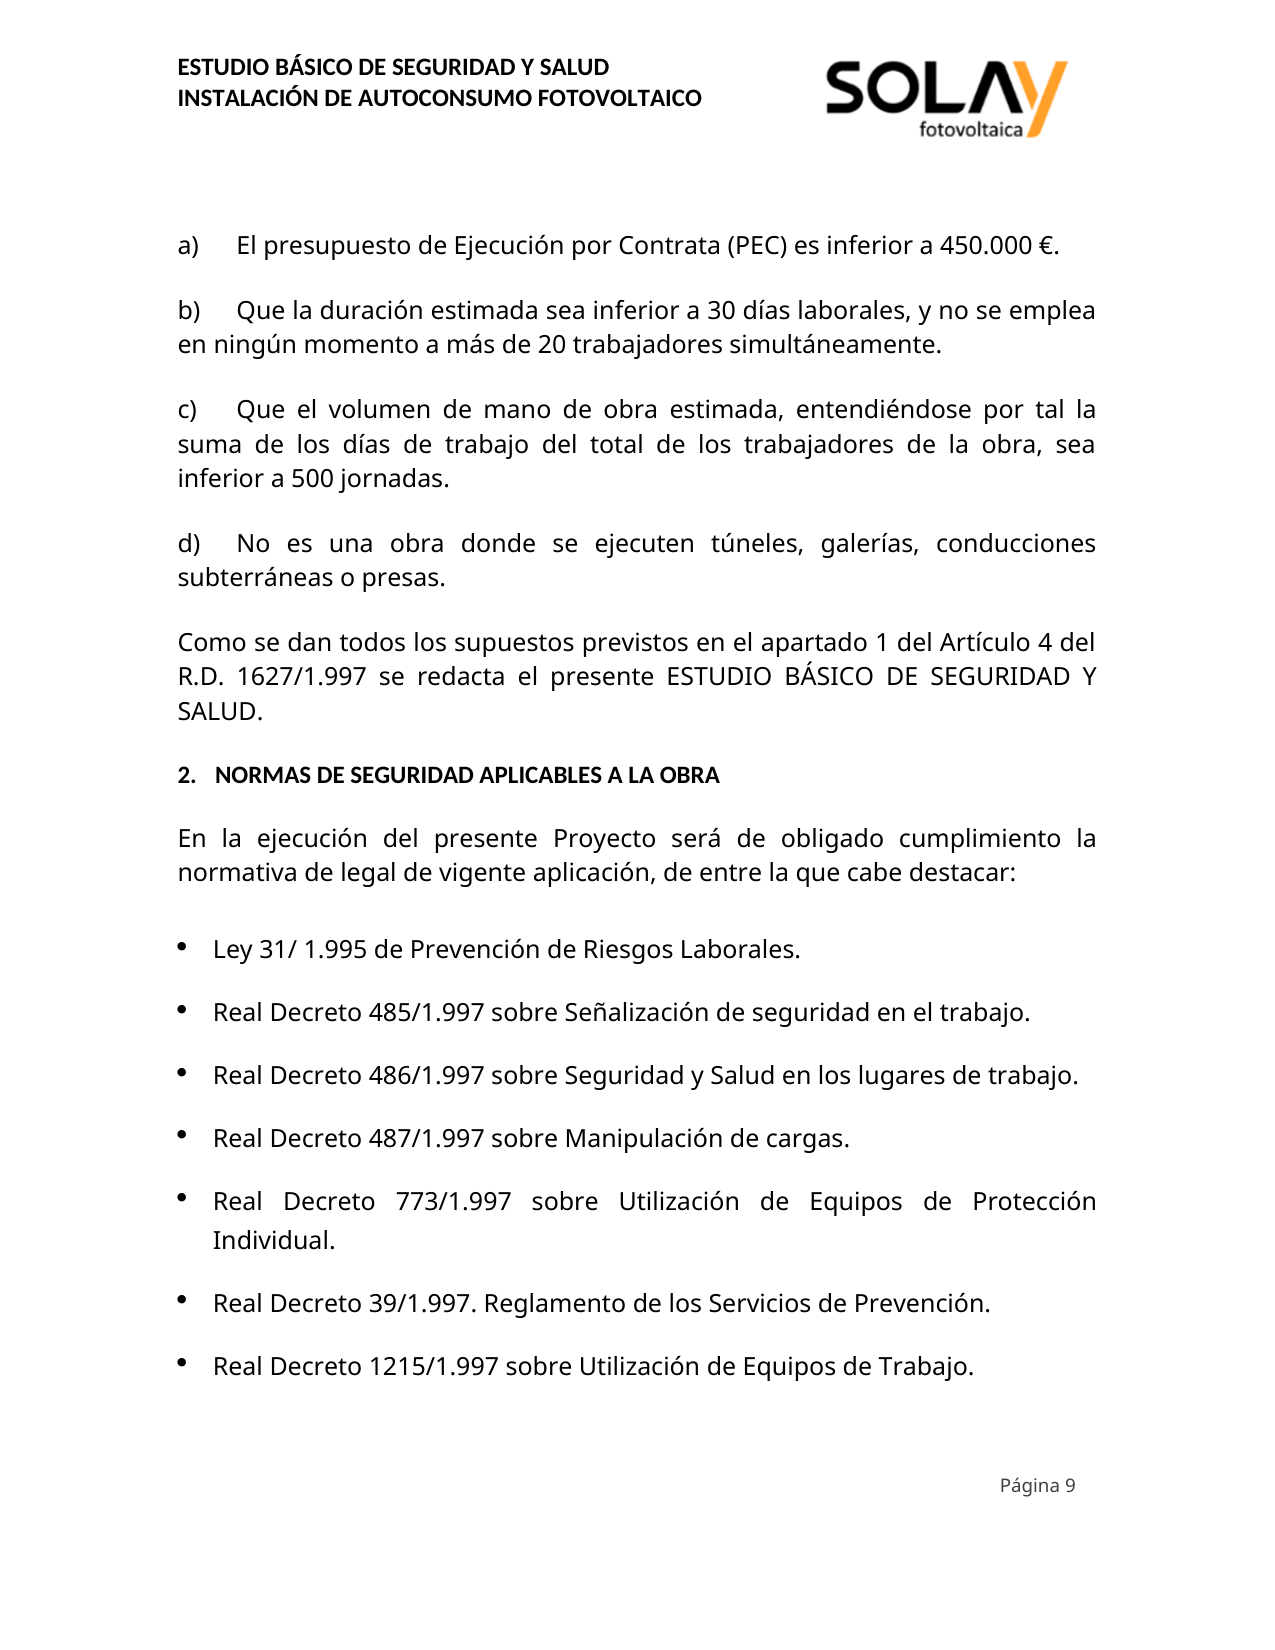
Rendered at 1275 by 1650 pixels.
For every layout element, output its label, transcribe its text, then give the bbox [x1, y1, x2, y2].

list Ley 31/ 1.995 de Prevención de Riesgos Laborales. [177, 932, 1098, 966]
subtitle NORMAS DE SEGURIDAD APLICABLES A LA OBRA [177, 758, 1098, 790]
text c) Que el volumen de mano de obra estimada, entendiéndose por tal la suma de los días de trabajo del total de los trabajadores de la obra, sea inferior a 500 jornadas. [177, 392, 1098, 494]
list Real Decreto 487/1.997 sobre Manipulación de cargas. [177, 1121, 1098, 1155]
text a) El presupuesto de Ejecución por Contrata (PEC) es inferior a 450.000 €. [177, 227, 1098, 262]
list Real Decreto 485/1.997 sobre Señalización de seguridad en el trabajo. [177, 995, 1098, 1029]
list Real Decreto 773/1.997 sobre Utilización de Equipos de Protección Individual. [177, 1184, 1098, 1257]
list Real Decreto 1215/1.997 sobre Utilización de Equipos de Trabajo. [177, 1349, 1098, 1383]
list Real Decreto 39/1.997. Reglamento de los Servicios de Prevención. [177, 1286, 1098, 1320]
text b) Que la duración estimada sea inferior a 30 días laborales, y no se emplea en ningún momento a más de 20 trabajadores simultáneamente. [177, 293, 1098, 361]
list Real Decreto 486/1.997 sobre Seguridad y Salud en los lugares de trabajo. [177, 1058, 1098, 1092]
text Como se dan todos los supuestos previstos en el apartado 1 del Artículo 4 del R.D. 1627/1.997 se redacta el presente ESTUDIO BÁSICO DE SEGURIDAD Y SALUD. [177, 625, 1098, 727]
text d) No es una obra donde se ejecuten túneles, galerías, conducciones subterráneas o presas. [177, 526, 1098, 594]
text En la ejecución del presente Proyecto será de obligado cumplimiento la normativa de legal de vigente aplicación, de entre la que cabe destacar: [177, 821, 1098, 889]
